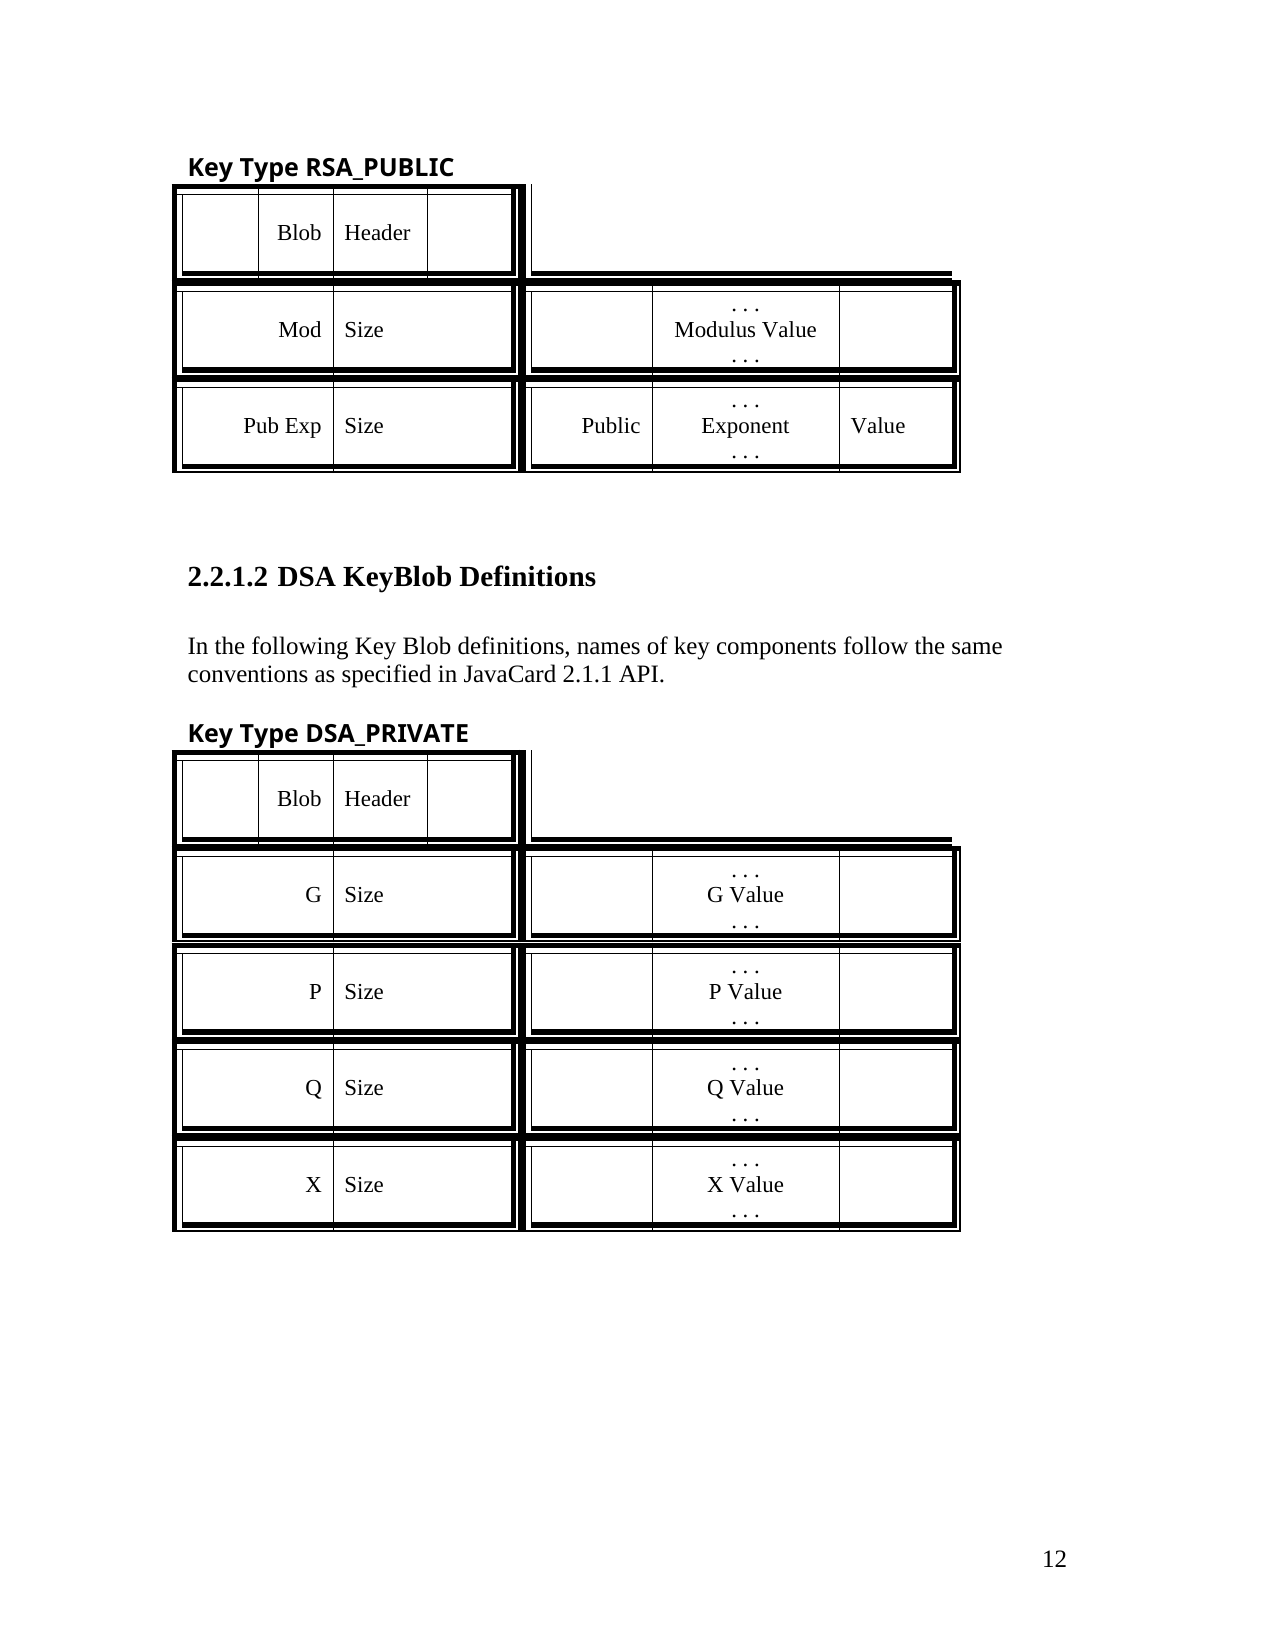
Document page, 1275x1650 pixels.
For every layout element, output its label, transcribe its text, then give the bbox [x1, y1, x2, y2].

table_cell [653, 382, 839, 387]
table_header [177, 195, 258, 278]
table_header [428, 189, 511, 194]
table_header [177, 761, 258, 844]
text In the following Key Blob definitions, names of key components follow the same [187, 632, 1087, 660]
table_cell [532, 1050, 652, 1126]
table_cell . . . X Value . . . [653, 1147, 839, 1222]
table_header [428, 195, 511, 271]
table_header Header [334, 761, 427, 837]
table_cell [177, 1044, 333, 1049]
table_cell [840, 851, 952, 856]
table_cell [526, 1141, 652, 1146]
table_cell [840, 1141, 952, 1146]
table_cell [526, 292, 652, 375]
table_header [952, 750, 961, 846]
table_cell Size [334, 857, 511, 933]
table_cell [840, 1147, 952, 1222]
table_cell [532, 857, 652, 933]
table_cell Mod [177, 292, 333, 375]
table_header [532, 750, 952, 837]
table_cell Q [177, 1050, 333, 1133]
table_header [259, 189, 333, 194]
table_cell [334, 1141, 511, 1146]
table_cell [840, 1044, 952, 1049]
text Key Type DSA_PRIVATE [187, 716, 1087, 749]
table_header [183, 195, 258, 271]
table_cell Value [840, 388, 952, 464]
table_header [428, 755, 511, 760]
table_cell Size [334, 292, 511, 367]
table_cell Size [334, 1147, 511, 1222]
table_cell Size [334, 954, 511, 1029]
subtitle DSA KeyBlob Definitions [187, 560, 1087, 592]
table_cell [177, 851, 333, 856]
table_cell [653, 948, 839, 953]
table_cell [840, 954, 952, 1029]
table_cell [653, 286, 839, 291]
table_cell [532, 1147, 652, 1222]
table_cell . . . Modulus Value . . . [653, 292, 839, 367]
table_header [177, 189, 258, 194]
table_cell X [177, 1147, 333, 1230]
table_header [526, 750, 952, 844]
table_cell [334, 382, 511, 387]
table_cell [840, 292, 952, 367]
table_cell Size [334, 1050, 511, 1126]
table_cell [177, 1141, 333, 1146]
table_cell [526, 954, 652, 1037]
table_header Blob [259, 195, 333, 271]
table_cell . . . P Value . . . [653, 954, 839, 1029]
table_cell [532, 292, 652, 367]
table_cell [334, 948, 511, 953]
text Key Type RSA_PUBLIC [187, 150, 1087, 184]
table_cell . . . Q Value . . . [653, 1050, 839, 1126]
table_cell G [177, 857, 333, 940]
table_header [532, 184, 952, 271]
table_cell [840, 857, 952, 933]
table_cell [840, 948, 952, 953]
table_cell . . . G Value . . . [653, 857, 839, 933]
table_cell Public [526, 388, 652, 471]
text conventions as specified in JavaCard 2.1.1 API. [187, 660, 1087, 688]
table_cell [653, 851, 839, 856]
table_cell [526, 948, 652, 953]
table_header [183, 761, 258, 837]
table_header Header [334, 195, 427, 271]
table_header Blob [259, 761, 333, 837]
table_cell [653, 1044, 839, 1049]
table_cell [532, 954, 652, 1029]
table_cell [177, 382, 333, 387]
table_cell [840, 382, 952, 387]
table_cell Pub Exp [177, 388, 333, 471]
table_cell [840, 286, 952, 291]
table_cell [526, 1050, 652, 1133]
table_cell [177, 948, 333, 953]
table_header [259, 755, 333, 760]
table_cell [334, 851, 511, 856]
table_header [177, 755, 258, 760]
table_header [334, 755, 427, 760]
table_header [428, 761, 511, 837]
table_cell [840, 1050, 952, 1126]
table_cell [177, 286, 333, 291]
table_cell [526, 382, 652, 387]
table_cell . . . Exponent . . . [653, 388, 839, 464]
table_cell [526, 1147, 652, 1230]
table_cell [334, 286, 511, 291]
table_cell [526, 1044, 652, 1049]
table_cell Size [334, 388, 511, 464]
table_cell [526, 851, 652, 856]
table_cell [334, 1044, 511, 1049]
table_header [526, 184, 952, 278]
table_cell P [177, 954, 333, 1037]
table_cell [653, 1141, 839, 1146]
table_cell [526, 286, 652, 291]
table_header [334, 189, 427, 194]
table_cell [526, 857, 652, 940]
table_header [952, 184, 961, 280]
